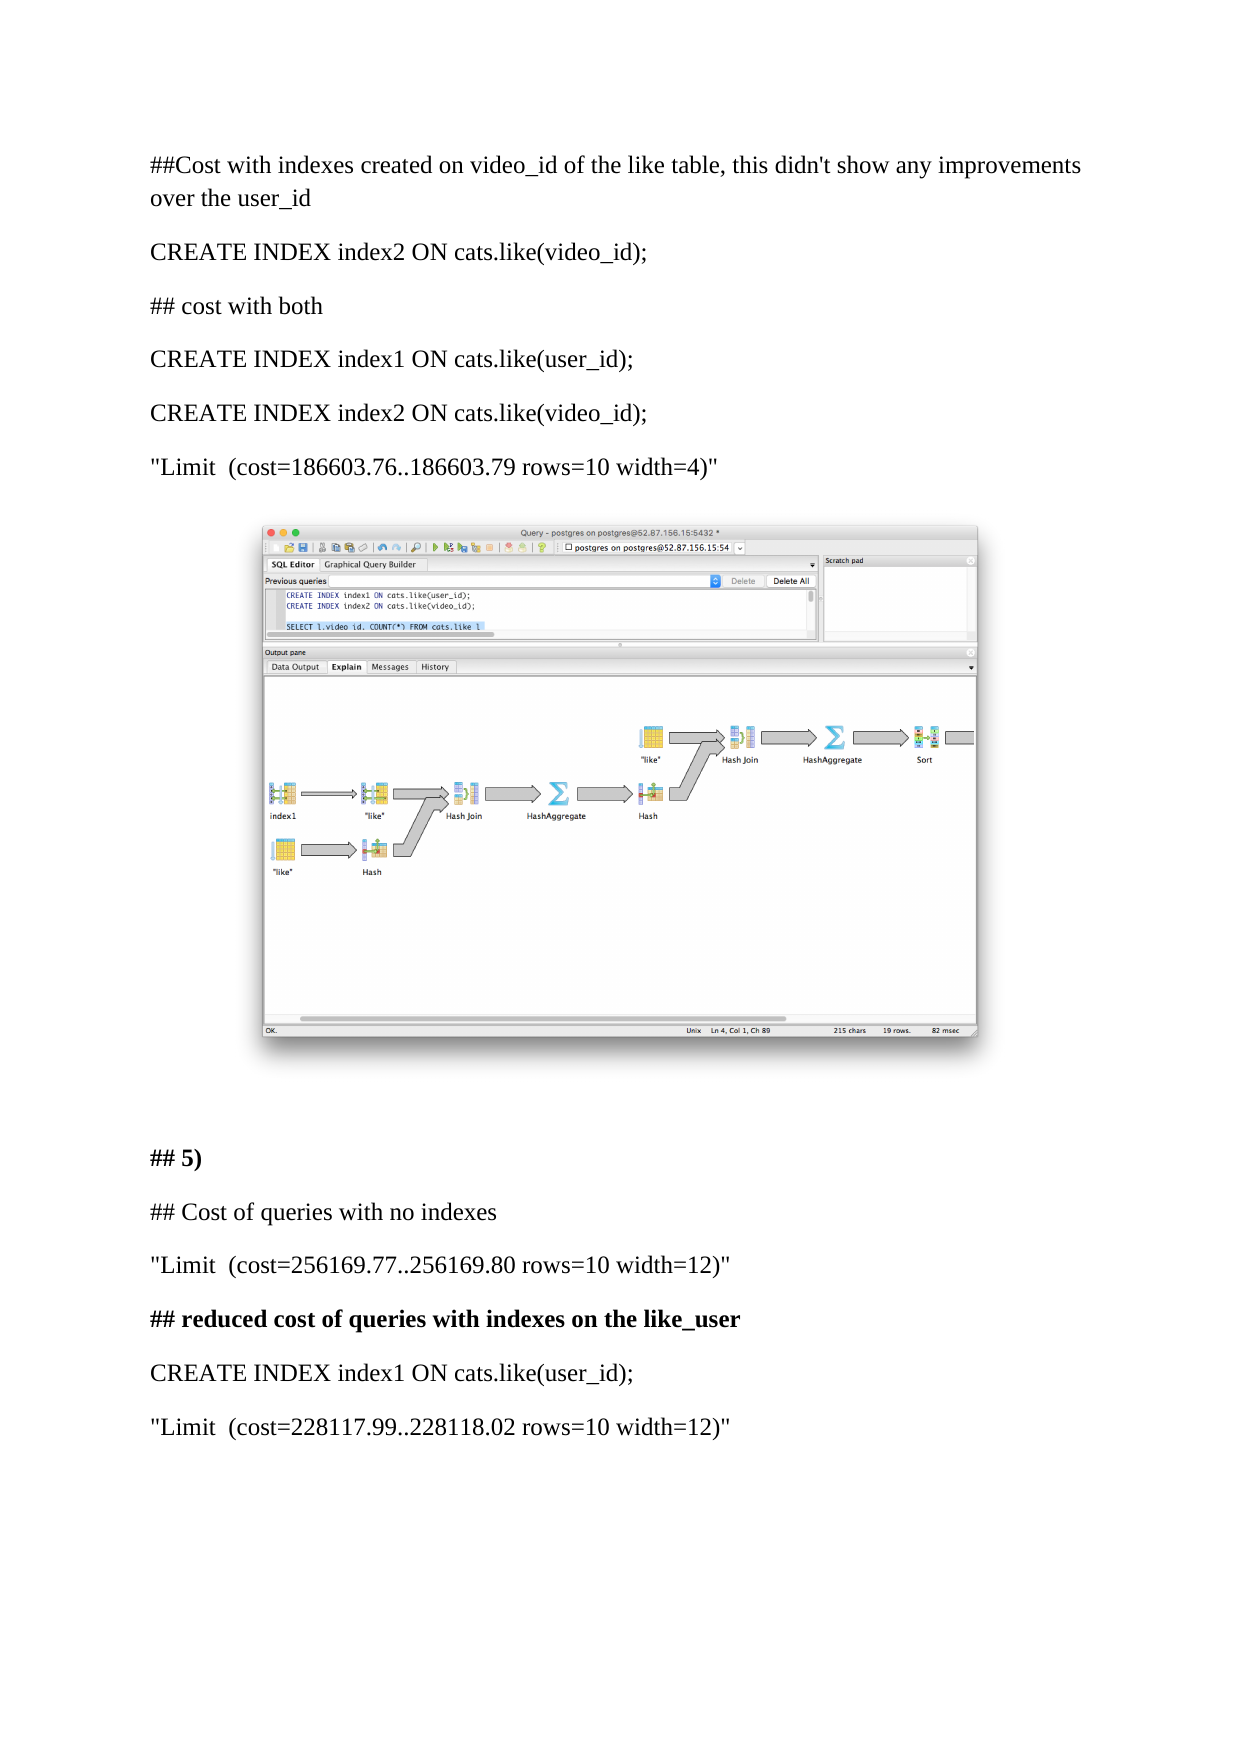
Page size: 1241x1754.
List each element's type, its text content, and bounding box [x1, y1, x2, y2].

text CREATE INDEX index2 ON cats.like(video_id); [150, 237, 1090, 266]
text CREATE INDEX index1 ON cats.like(user_id); [150, 344, 1090, 373]
text ## 5) [150, 1143, 1090, 1172]
picture [228, 506, 1012, 1086]
text ## cost with both [150, 291, 1090, 319]
text ##Cost with indexes created on video_id of the like table, this didn't show any improvements over the user_id [150, 150, 1090, 212]
text "Limit (cost=228117.99..228118.02 rows=10 width=12)" [150, 1412, 1090, 1441]
text "Limit (cost=186603.76..186603.79 rows=10 width=4)" [150, 452, 1090, 481]
text ## reduced cost of queries with indexes on the like_user [150, 1304, 1090, 1333]
text ## Cost of queries with no indexes [150, 1197, 1090, 1226]
text "Limit (cost=256169.77..256169.80 rows=10 width=12)" [150, 1251, 1090, 1279]
text CREATE INDEX index2 ON cats.like(video_id); [150, 398, 1090, 427]
text CREATE INDEX index1 ON cats.like(user_id); [150, 1358, 1090, 1387]
